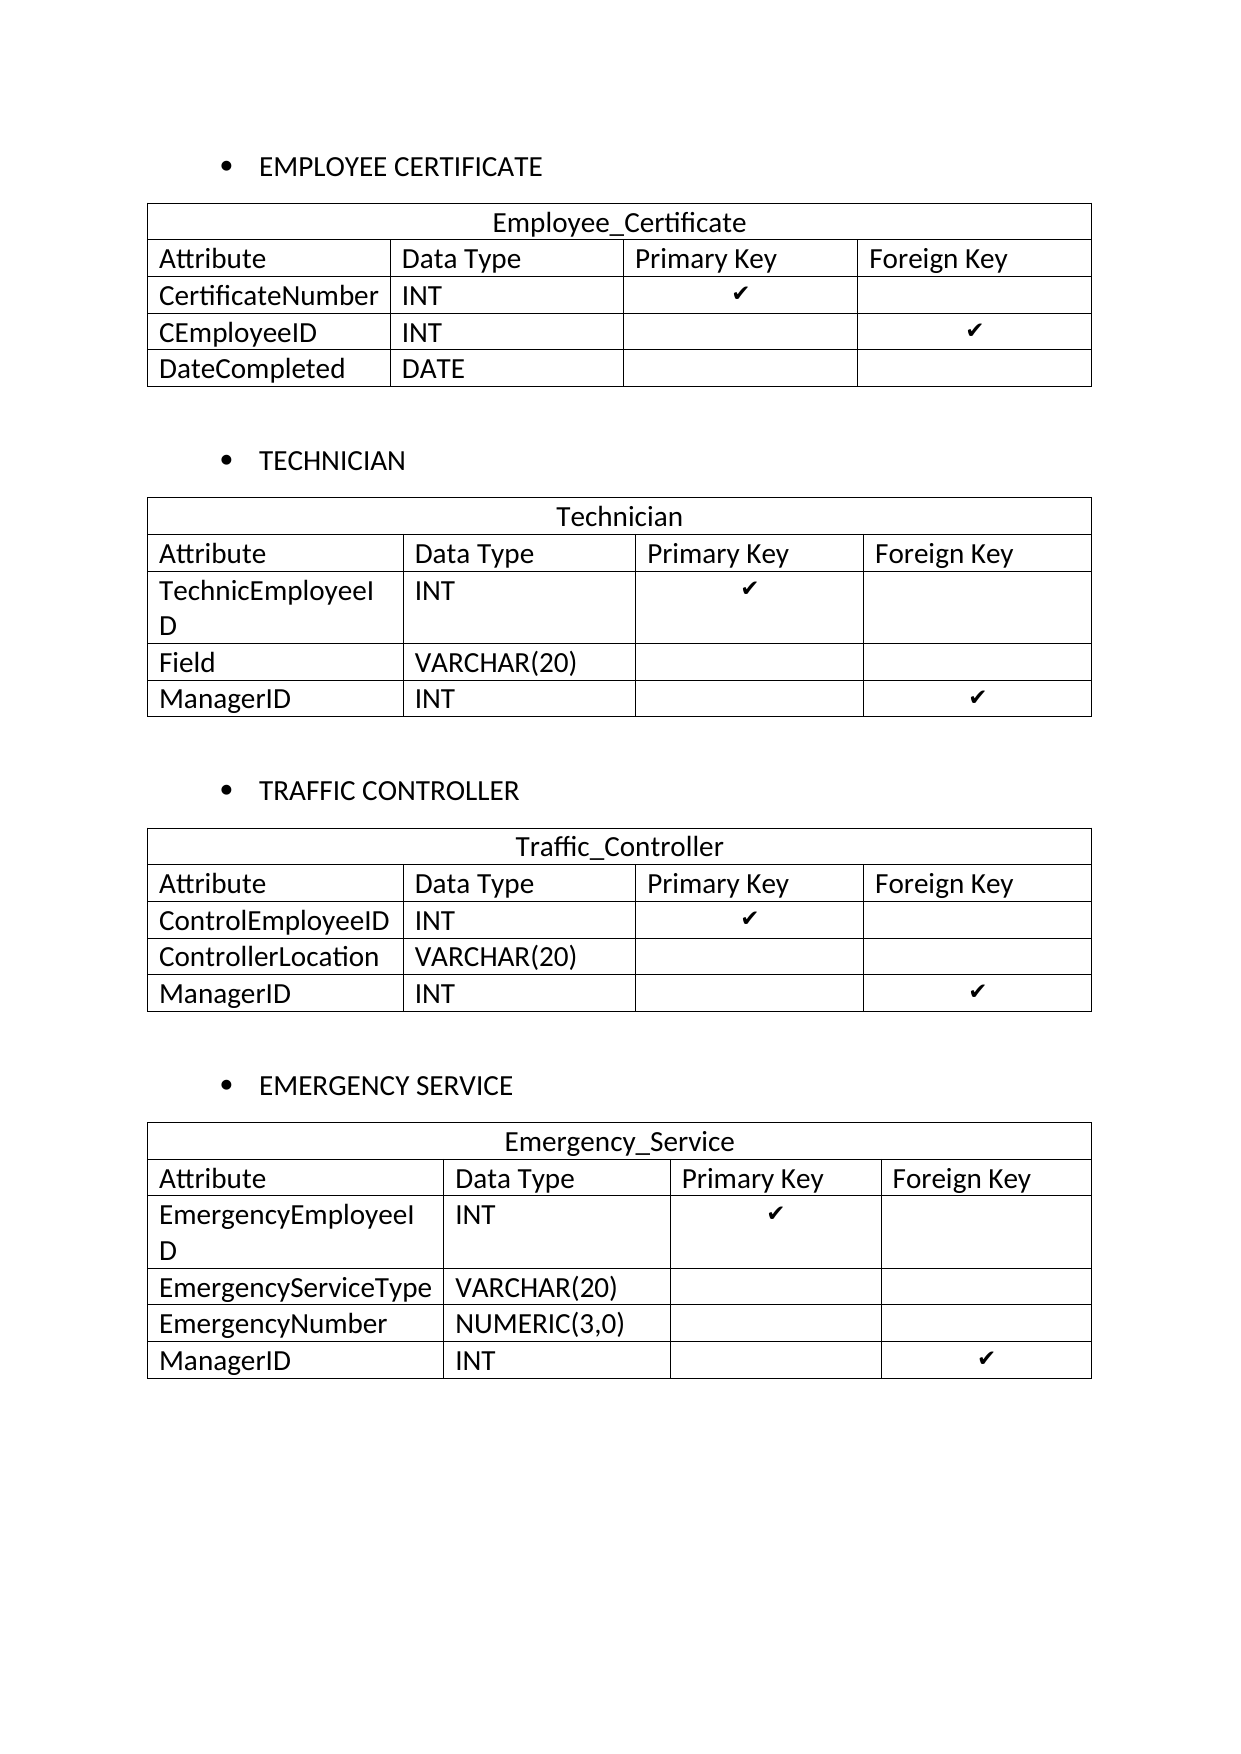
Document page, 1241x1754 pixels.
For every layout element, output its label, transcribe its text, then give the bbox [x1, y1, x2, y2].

table_cell ManagerID [148, 1342, 443, 1378]
table_cell VARCHAR(20) [404, 644, 635, 679]
table_cell Primary Key [671, 1160, 881, 1195]
table_cell INT [404, 975, 635, 1011]
table_cell ✔ [636, 902, 863, 937]
table_cell Foreign Key [864, 535, 1091, 571]
table_cell [671, 1269, 881, 1304]
table_cell ✔ [858, 314, 1091, 349]
table_cell Data Type [404, 865, 635, 901]
table_cell TechnicEmployeeID [148, 572, 403, 643]
table_cell ✔ [624, 277, 857, 313]
table_cell [858, 277, 1091, 313]
list EMPLOYEE CERTIFICATE [221, 148, 1093, 183]
table_cell ControlEmployeeID [148, 902, 403, 937]
table_cell Foreign Key [858, 240, 1091, 276]
table_cell [882, 1269, 1091, 1304]
table_cell INT [404, 681, 635, 716]
table_cell [864, 644, 1091, 679]
table_header Technician [148, 498, 1091, 534]
table_cell INT [444, 1342, 670, 1378]
list TRAFFIC CONTROLLER [221, 772, 1093, 808]
table_cell ✔ [671, 1196, 881, 1268]
table_cell ControllerLocation [148, 939, 403, 974]
table_cell CertificateNumber [148, 277, 390, 313]
table_cell DateCompleted [148, 350, 390, 386]
table_cell ✔ [864, 975, 1091, 1011]
table_cell EmergencyEmployeeID [148, 1196, 443, 1268]
table_cell VARCHAR(20) [444, 1269, 670, 1304]
table_cell Foreign Key [882, 1160, 1091, 1195]
table_cell [624, 314, 857, 349]
table_cell [636, 939, 863, 974]
table_cell INT [391, 314, 623, 349]
table_cell [858, 350, 1091, 386]
table_header Traffic_Controller [148, 829, 1091, 864]
table_cell Data Type [404, 535, 635, 571]
table_cell Attribute [148, 865, 403, 901]
table_cell [882, 1305, 1091, 1341]
table_cell Foreign Key [864, 865, 1091, 901]
table_cell [624, 350, 857, 386]
table_cell [636, 681, 863, 716]
table_header Emergency_Service [148, 1123, 1091, 1159]
table_cell [864, 939, 1091, 974]
table_cell [671, 1305, 881, 1341]
table_cell [882, 1196, 1091, 1268]
table_cell Data Type [391, 240, 623, 276]
table_cell CEmployeeID [148, 314, 390, 349]
table_cell INT [391, 277, 623, 313]
table_cell ✔ [882, 1342, 1091, 1378]
table_cell [636, 975, 863, 1011]
table_cell Data Type [444, 1160, 670, 1195]
table_cell ManagerID [148, 681, 403, 716]
table_cell INT [444, 1196, 670, 1268]
table_cell Primary Key [636, 865, 863, 901]
table_cell Primary Key [624, 240, 857, 276]
list EMERGENCY SERVICE [221, 1067, 1093, 1103]
table_cell INT [404, 902, 635, 937]
table_header Employee_Certificate [148, 204, 1091, 239]
table_cell EmergencyServiceType [148, 1269, 443, 1304]
table_cell Field [148, 644, 403, 679]
table_cell ManagerID [148, 975, 403, 1011]
table_cell Attribute [148, 535, 403, 571]
table_cell [864, 572, 1091, 643]
table_cell VARCHAR(20) [404, 939, 635, 974]
table_cell INT [404, 572, 635, 643]
table_cell Primary Key [636, 535, 863, 571]
table_cell Attribute [148, 1160, 443, 1195]
table_cell DATE [391, 350, 623, 386]
table_cell EmergencyNumber [148, 1305, 443, 1341]
table_cell [671, 1342, 881, 1378]
table_cell [636, 644, 863, 679]
table_cell NUMERIC(3,0) [444, 1305, 670, 1341]
list TECHNICIAN [221, 442, 1093, 478]
table_cell ✔ [864, 681, 1091, 716]
table_cell ✔ [636, 572, 863, 643]
table_cell [864, 902, 1091, 937]
table_cell Attribute [148, 240, 390, 276]
